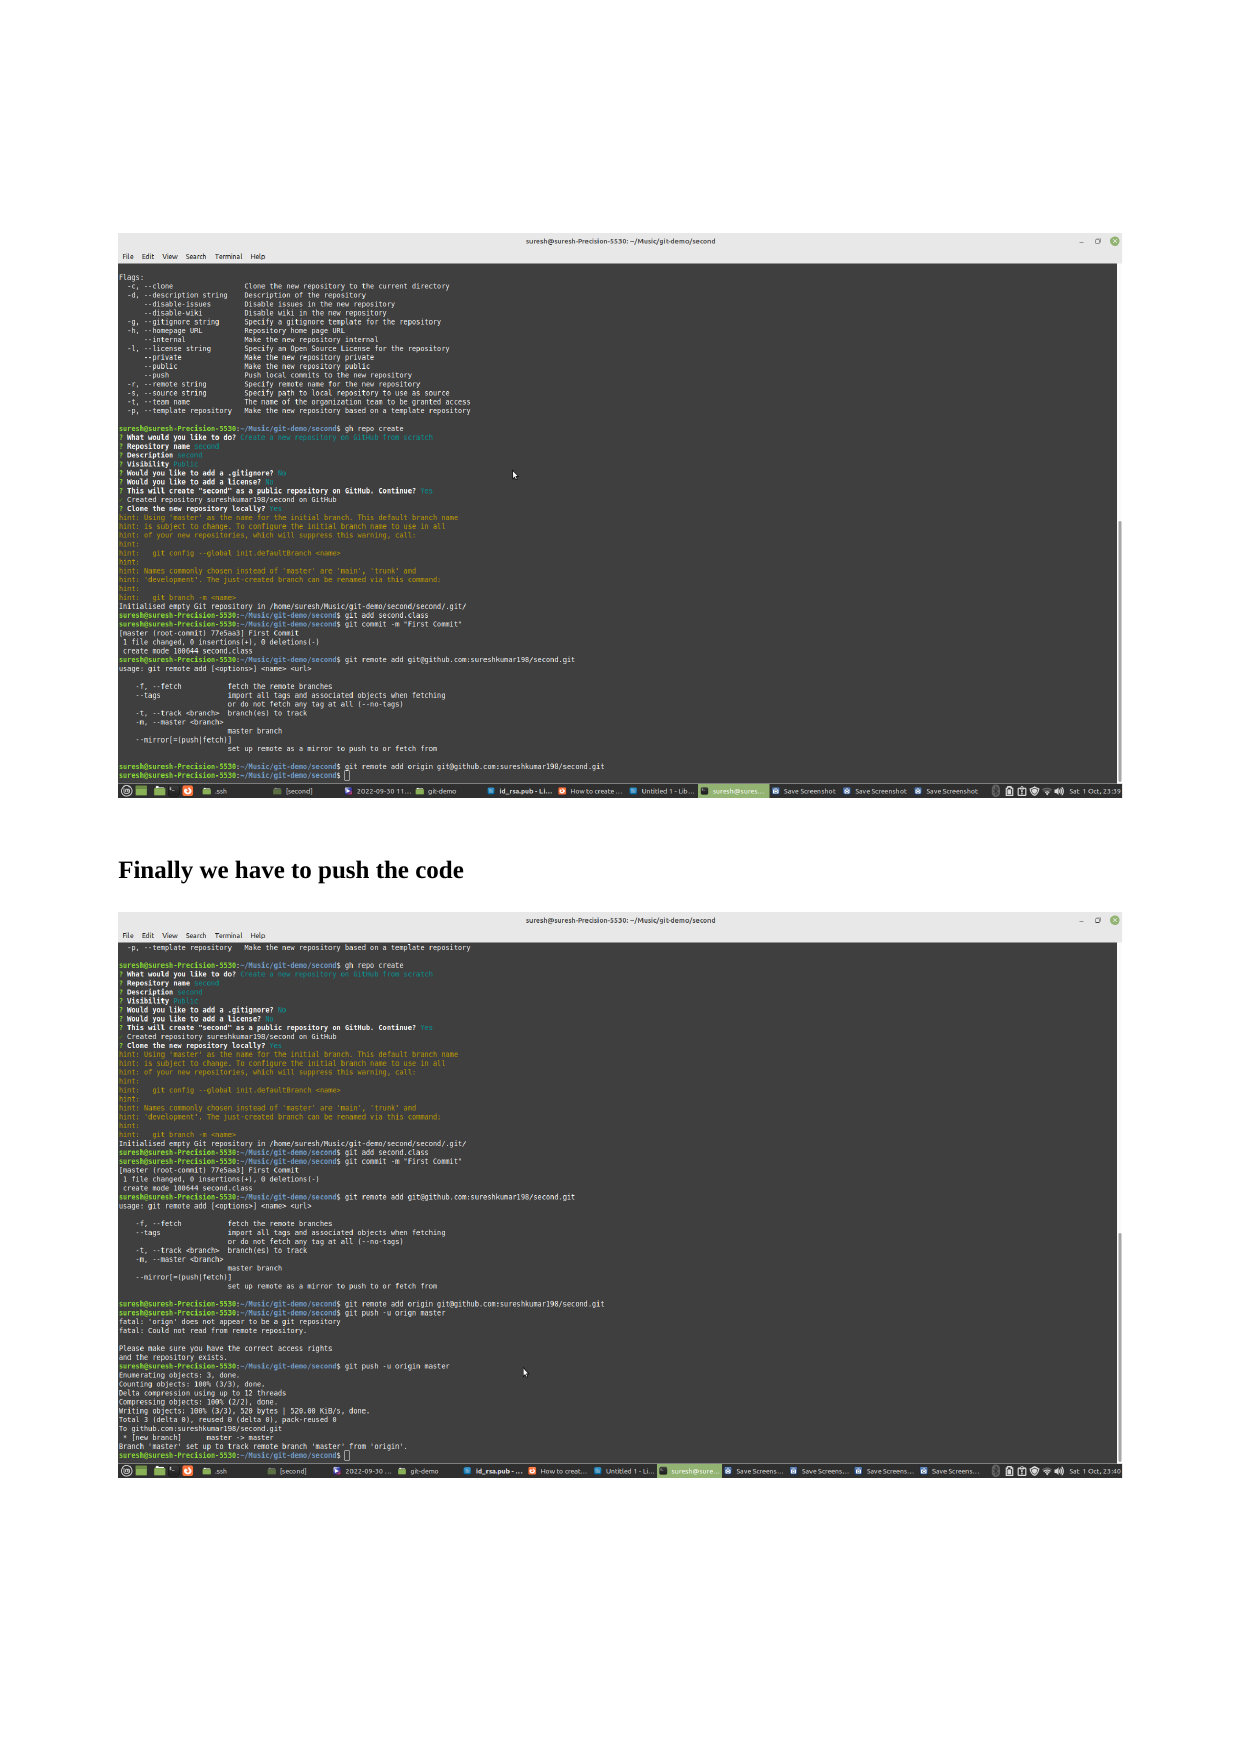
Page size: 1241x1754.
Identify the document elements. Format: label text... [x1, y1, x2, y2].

picture [118, 233, 1123, 798]
text Finally we have to push the code [118, 855, 1122, 884]
picture [118, 912, 1123, 1478]
